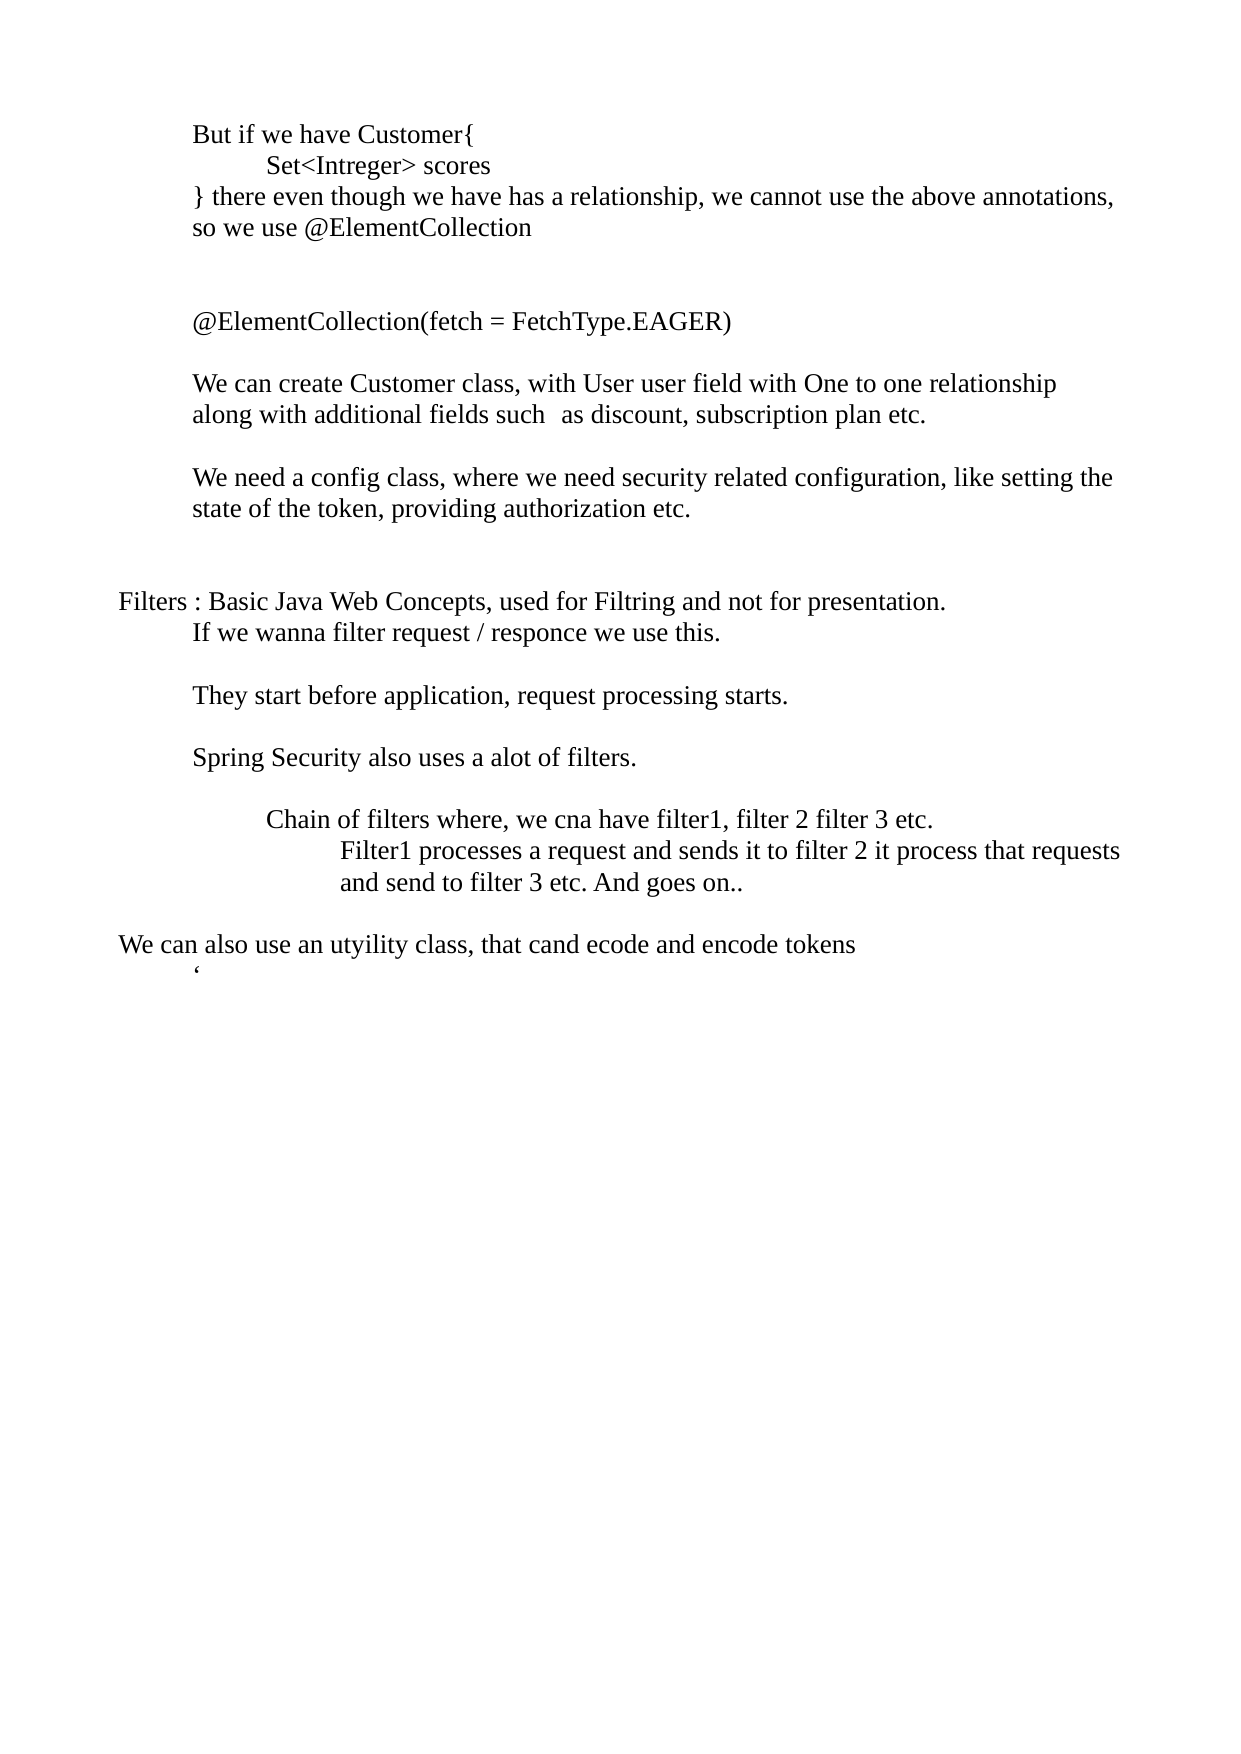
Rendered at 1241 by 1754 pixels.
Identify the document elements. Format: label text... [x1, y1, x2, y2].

text Set<Intreger> scores [118, 149, 1122, 180]
text Filter1 processes a request and sends it to filter 2 it process that requests and send to filter 3 etc. And goes on.. [118, 834, 1122, 897]
text Filters : Basic Java Web Concepts, used for Filtring and not for presentation. [118, 585, 1122, 616]
text If we wanna filter request / responce we use this. [118, 616, 1122, 648]
text ‘ [118, 959, 1122, 990]
text Chain of filters where, we cna have filter1, filter 2 filter 3 etc. [118, 803, 1122, 834]
text We need a config class, where we need security related configuration, like setting the state of the token, providing authorization etc. [118, 461, 1122, 523]
text But if we have Customer{ [118, 118, 1122, 149]
text We can create Customer class, with User user field with One to one relationship along with additional fields such as discount, subscription plan etc. [118, 367, 1122, 429]
text @ElementCollection(fetch = FetchType.EAGER) [118, 305, 1122, 336]
text They start before application, request processing starts. [118, 679, 1122, 710]
text We can also use an utyility class, that cand ecode and encode tokens [118, 928, 1122, 959]
text } there even though we have has a relationship, we cannot use the above annotations, so we use @ElementCollection [118, 180, 1122, 243]
text Spring Security also uses a alot of filters. [118, 741, 1122, 772]
